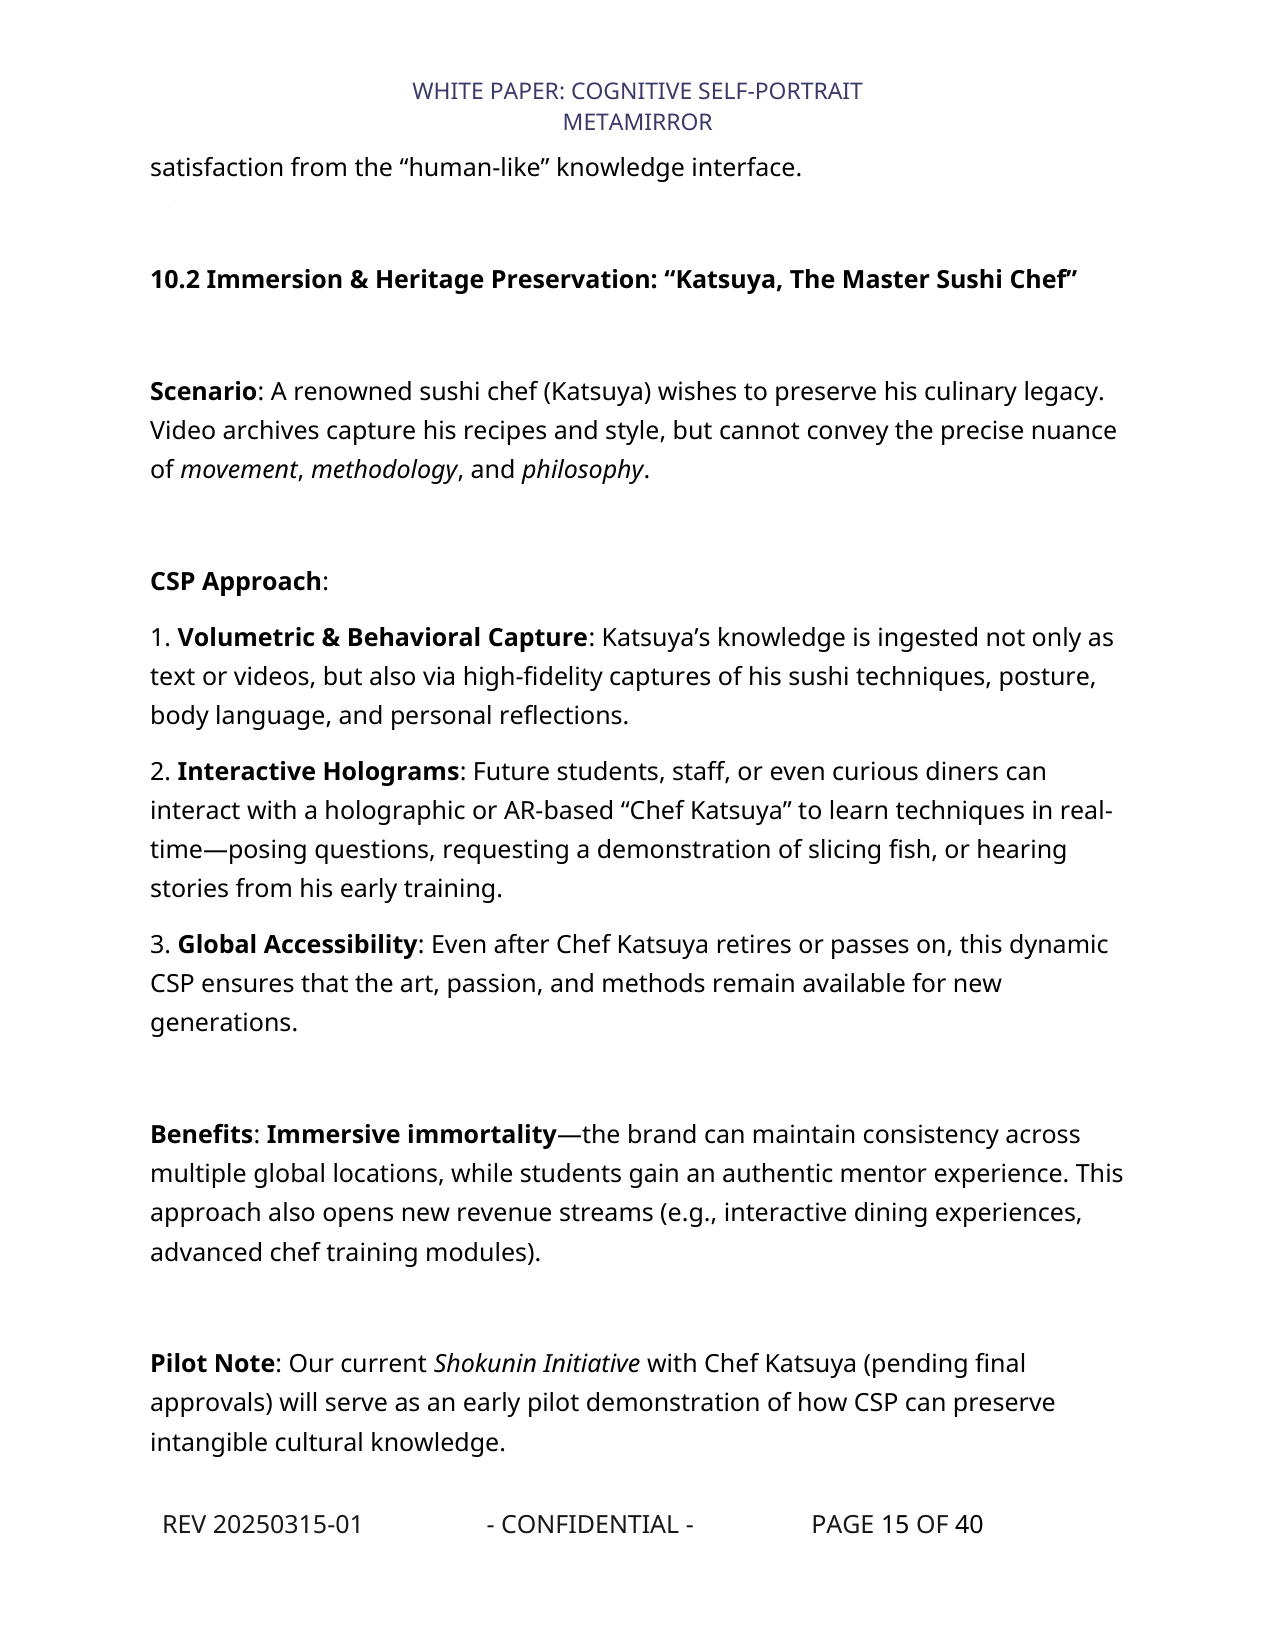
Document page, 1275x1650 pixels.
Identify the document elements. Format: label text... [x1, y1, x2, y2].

text satisfaction from the “human-like” knowledge interface. [150, 150, 1125, 184]
text 3. Global Accessibility: Even after Chef Katsuya retires or passes on, this dynamic CSP ensures that the art, passion, and methods remain available for new generations. [150, 927, 1125, 1039]
text Scenario: A renowned sushi chef (Katsuya) wishes to preserve his culinary legacy. Video archives capture his recipes and style, but cannot convey the precise nuance of movement, methodology, and philosophy. [150, 373, 1125, 486]
text CSP Approach: [150, 563, 1125, 597]
text 10.2 Immersion & Heritage Preservation: “Katsuya, The Master Sushi Chef” [150, 262, 1125, 296]
text Pilot Note: Our current Shokunin Initiative with Chef Katsuya (pending final approvals) will serve as an early pilot demonstration of how CSP can preserve intangible cultural knowledge. [150, 1346, 1125, 1458]
text 1. Volumetric & Behavioral Capture: Katsuya’s knowledge is ingested not only as text or videos, but also via high-fidelity captures of his sushi techniques, posture, body language, and personal reflections. [150, 619, 1125, 732]
text 2. Interactive Holograms: Future students, staff, or even curious diners can interact with a holographic or AR-based “Chef Katsuya” to learn techniques in real-time—posing questions, requesting a demonstration of slicing fish, or hearing stories from his early training. [150, 753, 1125, 905]
text Benefits: Immersive immortality—the brand can maintain consistency across multiple global locations, while students gain an authentic mentor experience. This approach also opens new revenue streams (e.g., interactive dining experiences, advanced chef training modules). [150, 1117, 1125, 1268]
